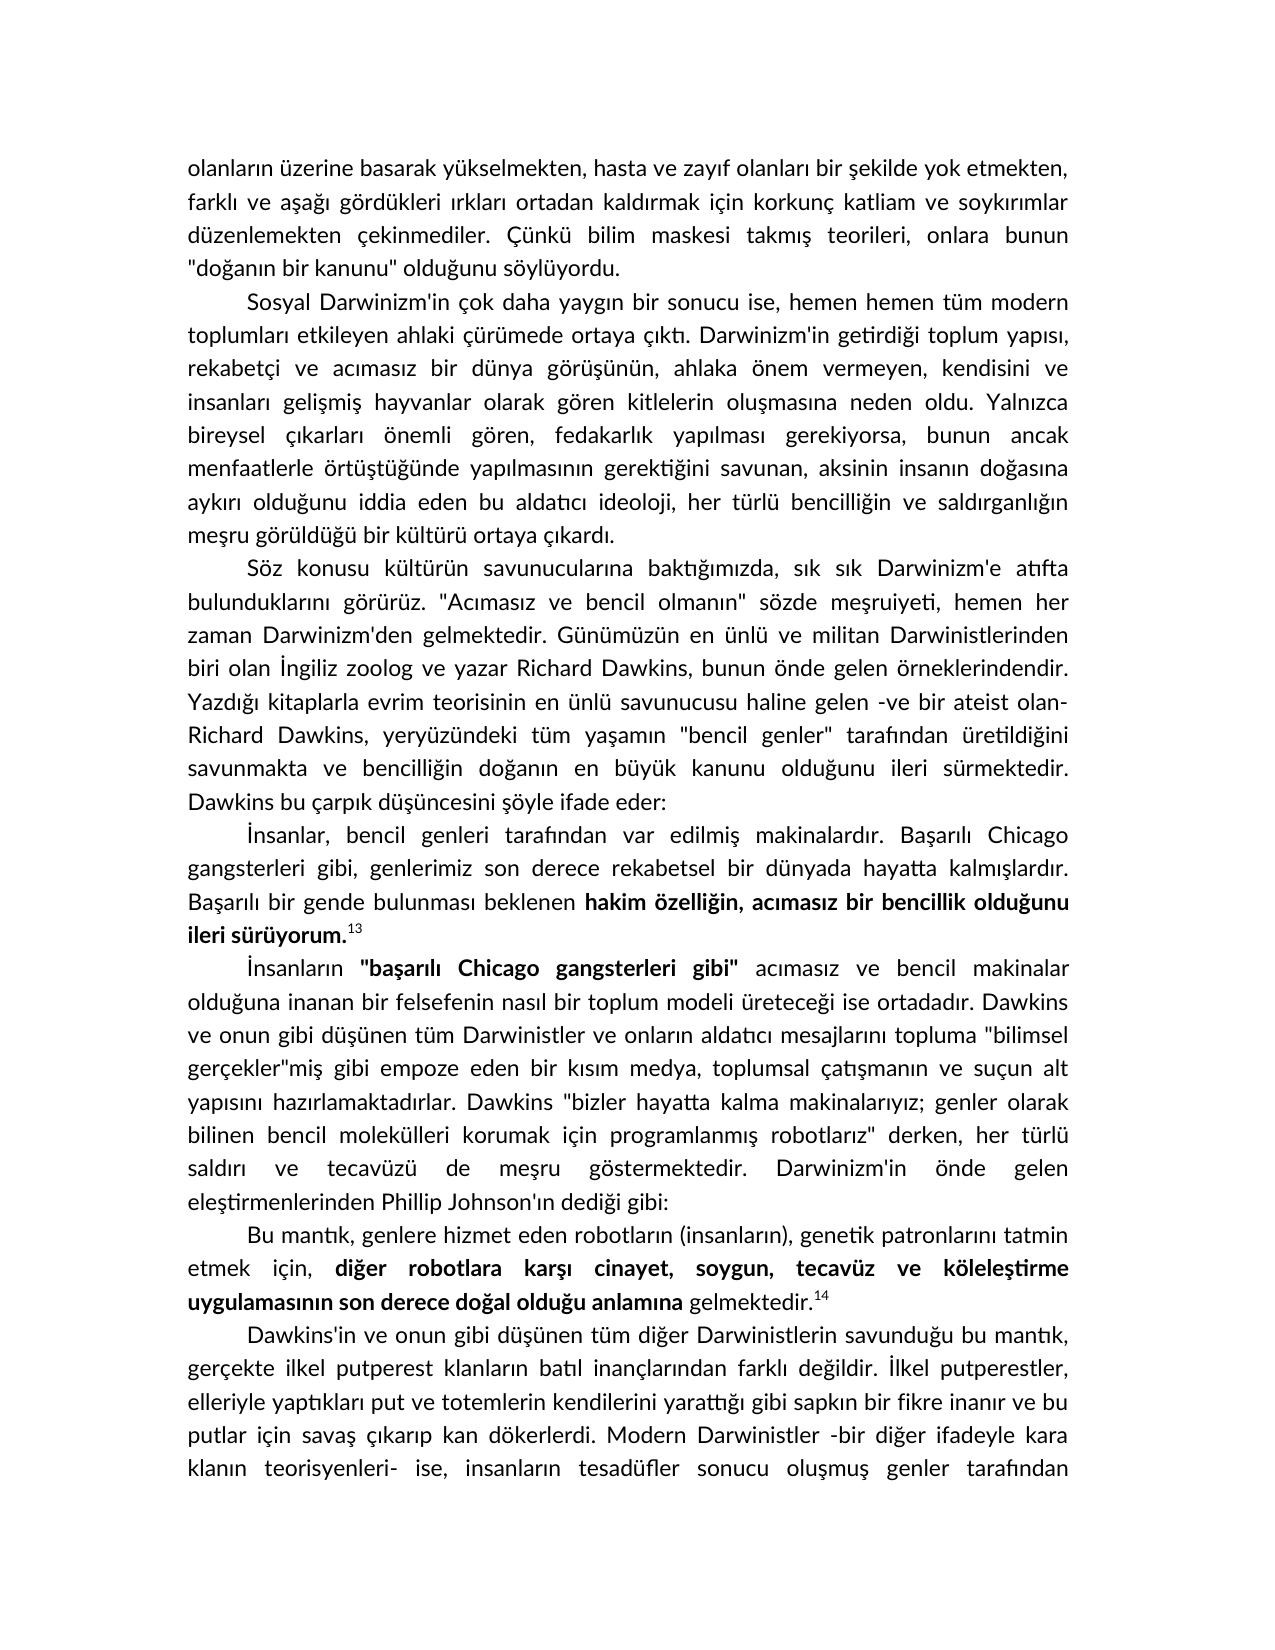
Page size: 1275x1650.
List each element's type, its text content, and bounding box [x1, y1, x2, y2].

text olanların üzerine basarak yükselmekten, hasta ve zayıf olanları bir şekilde yok etmekten, farklı ve aşağı gördükleri ırkları ortadan kaldırmak için korkunç katliam ve soykırımlar düzenlemekten çekinmediler. Çünkü bilim maskesi takmış teorileri, onlara bunun "doğanın bir kanunu" olduğunu söylüyordu. [187, 150, 1070, 283]
text İnsanların "başarılı Chicago gangsterleri gibi" acımasız ve bencil makinalar olduğuna inanan bir felsefenin nasıl bir toplum modeli üreteceği ise ortadadır. Dawkins ve onun gibi düşünen tüm Darwinistler ve onların aldatıcı mesajlarını topluma "bilimsel gerçekler"miş gibi empoze eden bir kısım medya, toplumsal çatışmanın ve suçun alt yapısını hazırlamaktadırlar. Dawkins "bizler hayatta kalma makinalarıyız; genler olarak bilinen bencil molekülleri korumak için programlanmış robotlarız" derken, her türlü saldırı ve tecavüzü de meşru göstermektedir. Darwinizm'in önde gelen eleştirmenlerinden Phillip Johnson'ın dediği gibi: [187, 950, 1070, 1217]
text Söz konusu kültürün savunucularına baktığımızda, sık sık Darwinizm'e atıfta bulunduklarını görürüz. "Acımasız ve bencil olmanın" sözde meşruiyeti, hemen her zaman Darwinizm'den gelmektedir. Günümüzün en ünlü ve militan Darwinistlerinden biri olan İngiliz zoolog ve yazar Richard Dawkins, bunun önde gelen örneklerindendir. Yazdığı kitaplarla evrim teorisinin en ünlü savunucusu haline gelen -ve bir ateist olan- Richard Dawkins, yeryüzündeki tüm yaşamın "bencil genler" tarafından üretildiğini savunmakta ve bencilliğin doğanın en büyük kanunu olduğunu ileri sürmektedir. Dawkins bu çarpık düşüncesini şöyle ifade eder: [187, 550, 1070, 817]
text Bu mantık, genlere hizmet eden robotların (insanların), genetik patronlarını tatmin etmek için, diğer robotlara karşı cinayet, soygun, tecavüz ve köleleştirme uygulamasının son derece doğal olduğu anlamına gelmektedir.14 [187, 1217, 1070, 1317]
text Dawkins'in ve onun gibi düşünen tüm diğer Darwinistlerin savunduğu bu mantık, gerçekte ilkel putperest klanların batıl inançlarından farklı değildir. İlkel putperestler, elleriyle yaptıkları put ve totemlerin kendilerini yarattığı gibi sapkın bir fikre inanır ve bu putlar için savaş çıkarıp kan dökerlerdi. Modern Darwinistler -bir diğer ifadeyle kara klanın teorisyenleri- ise, insanların tesadüfler sonucu oluşmuş genler tarafından [187, 1317, 1070, 1483]
text Sosyal Darwinizm'in çok daha yaygın bir sonucu ise, hemen hemen tüm modern toplumları etkileyen ahlaki çürümede ortaya çıktı. Darwinizm'in getirdiği toplum yapısı, rekabetçi ve acımasız bir dünya görüşünün, ahlaka önem vermeyen, kendisini ve insanları gelişmiş hayvanlar olarak gören kitlelerin oluşmasına neden oldu. Yalnızca bireysel çıkarları önemli gören, fedakarlık yapılması gerekiyorsa, bunun ancak menfaatlerle örtüştüğünde yapılmasının gerektiğini savunan, aksinin insanın doğasına aykırı olduğunu iddia eden bu aldatıcı ideoloji, her türlü bencilliğin ve saldırganlığın meşru görüldüğü bir kültürü ortaya çıkardı. [187, 283, 1070, 550]
text İnsanlar, bencil genleri tarafından var edilmiş makinalardır. Başarılı Chicago gangsterleri gibi, genlerimiz son derece rekabetsel bir dünyada hayatta kalmışlardır. Başarılı bir gende bulunması beklenen hakim özelliğin, acımasız bir bencillik olduğunu ileri sürüyorum.13 [187, 817, 1070, 950]
